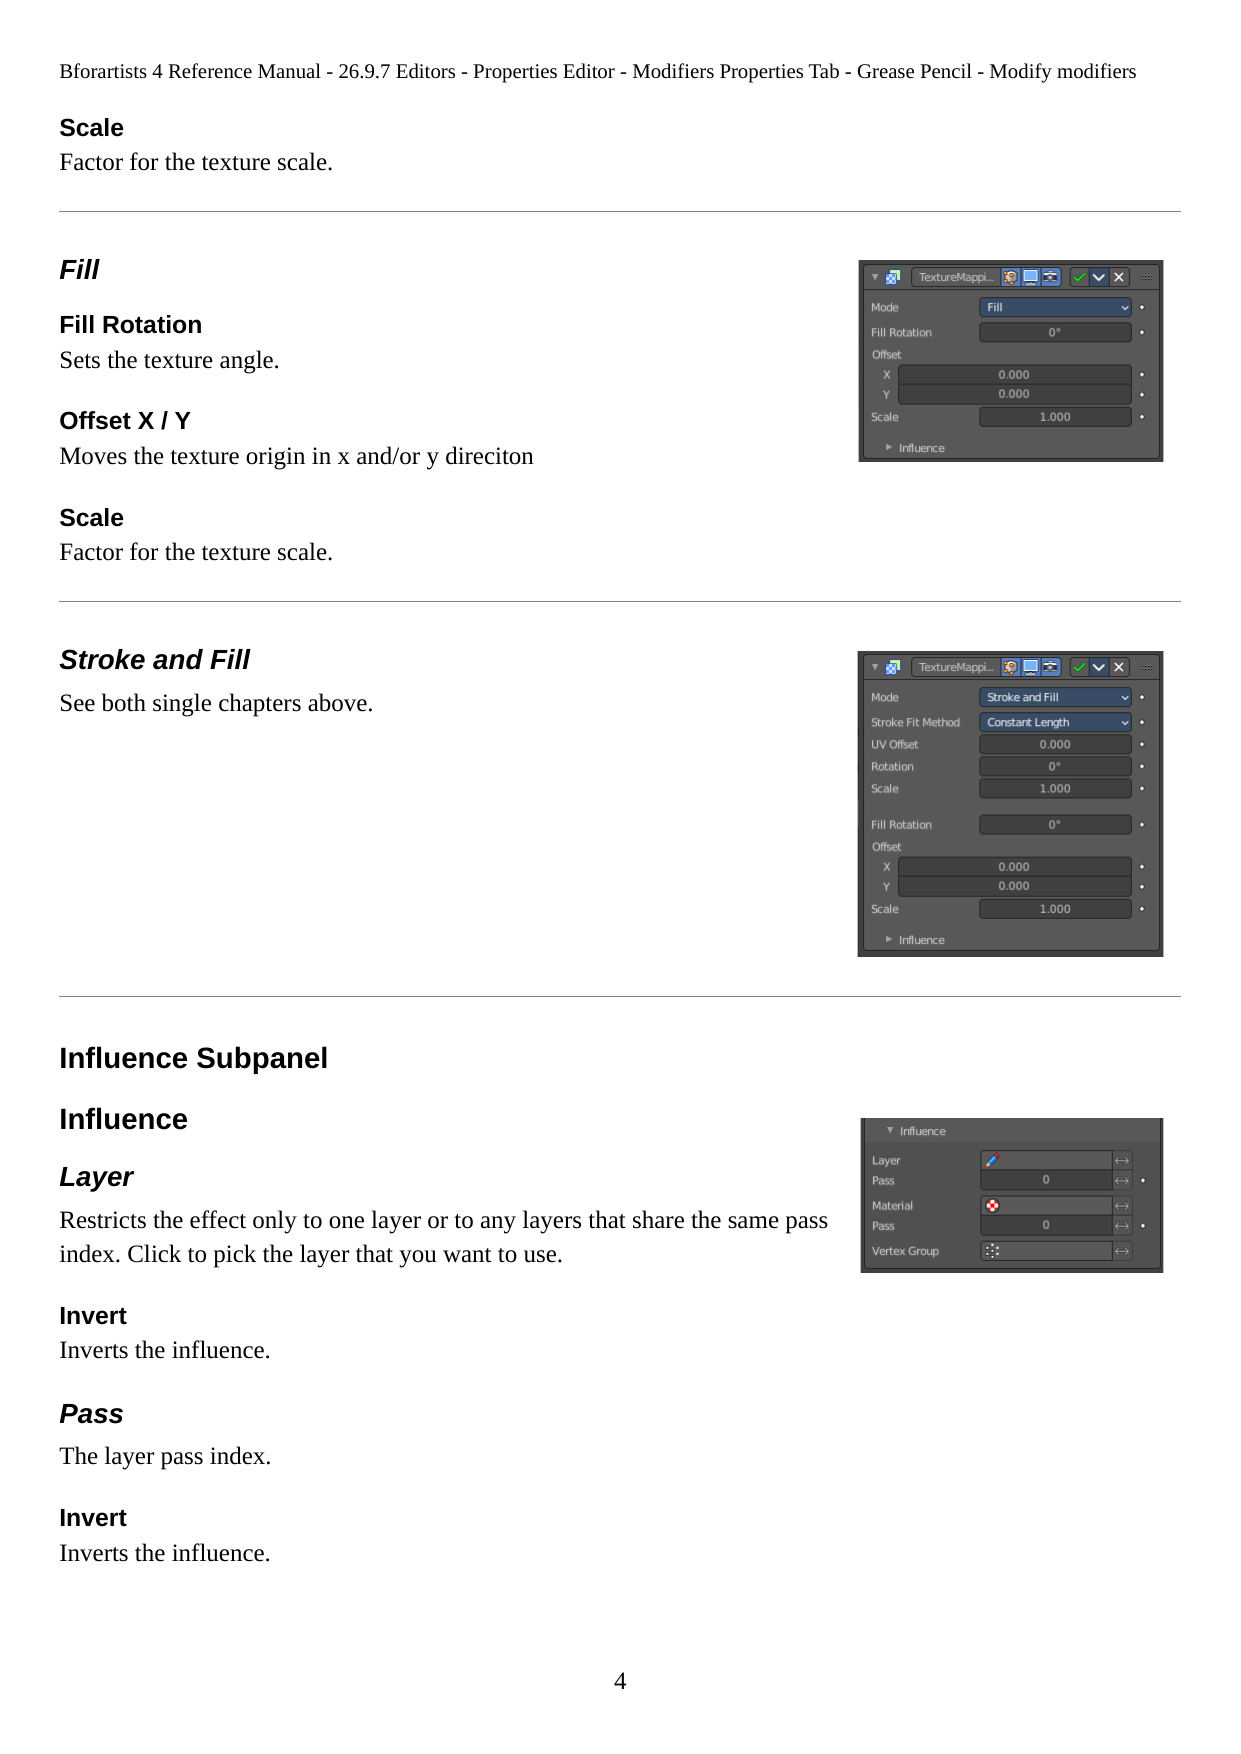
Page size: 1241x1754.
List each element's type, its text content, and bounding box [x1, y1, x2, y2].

text See both single chapters above. [59, 688, 857, 716]
text [1164, 345, 1181, 373]
subtitle [1164, 406, 1181, 435]
text Inverts the influence. [59, 1538, 1181, 1567]
text Moves the texture origin in x and/or y direciton [59, 441, 1181, 470]
subtitle Pass [59, 1397, 1181, 1429]
text Sets the texture angle. [59, 345, 858, 373]
subtitle Invert [59, 1301, 1181, 1329]
picture [860, 1118, 1164, 1273]
text The layer pass index. [59, 1441, 1181, 1470]
subtitle Stroke and Fill [59, 643, 1181, 675]
subtitle [1164, 310, 1181, 338]
text Inverts the influence. [59, 1336, 1181, 1364]
text Restricts the effect only to one layer or to any layers that share the same pass index. Click to pick the layer that you want to use. [59, 1205, 860, 1268]
subtitle Layer [59, 1160, 860, 1192]
subtitle Offset X / Y [59, 406, 858, 435]
subtitle [1164, 1160, 1181, 1192]
picture [858, 260, 1164, 462]
subtitle Fill [59, 253, 1181, 285]
picture [857, 651, 1164, 957]
subtitle Invert [59, 1503, 1181, 1532]
text Factor for the texture scale. [59, 537, 1181, 566]
subtitle Scale [59, 503, 1181, 531]
subtitle Influence Subpanel [59, 1041, 1181, 1074]
subtitle Influence [59, 1102, 1181, 1135]
subtitle Scale [59, 113, 1181, 141]
subtitle Fill Rotation [59, 310, 858, 338]
text Factor for the texture scale. [59, 147, 1181, 176]
